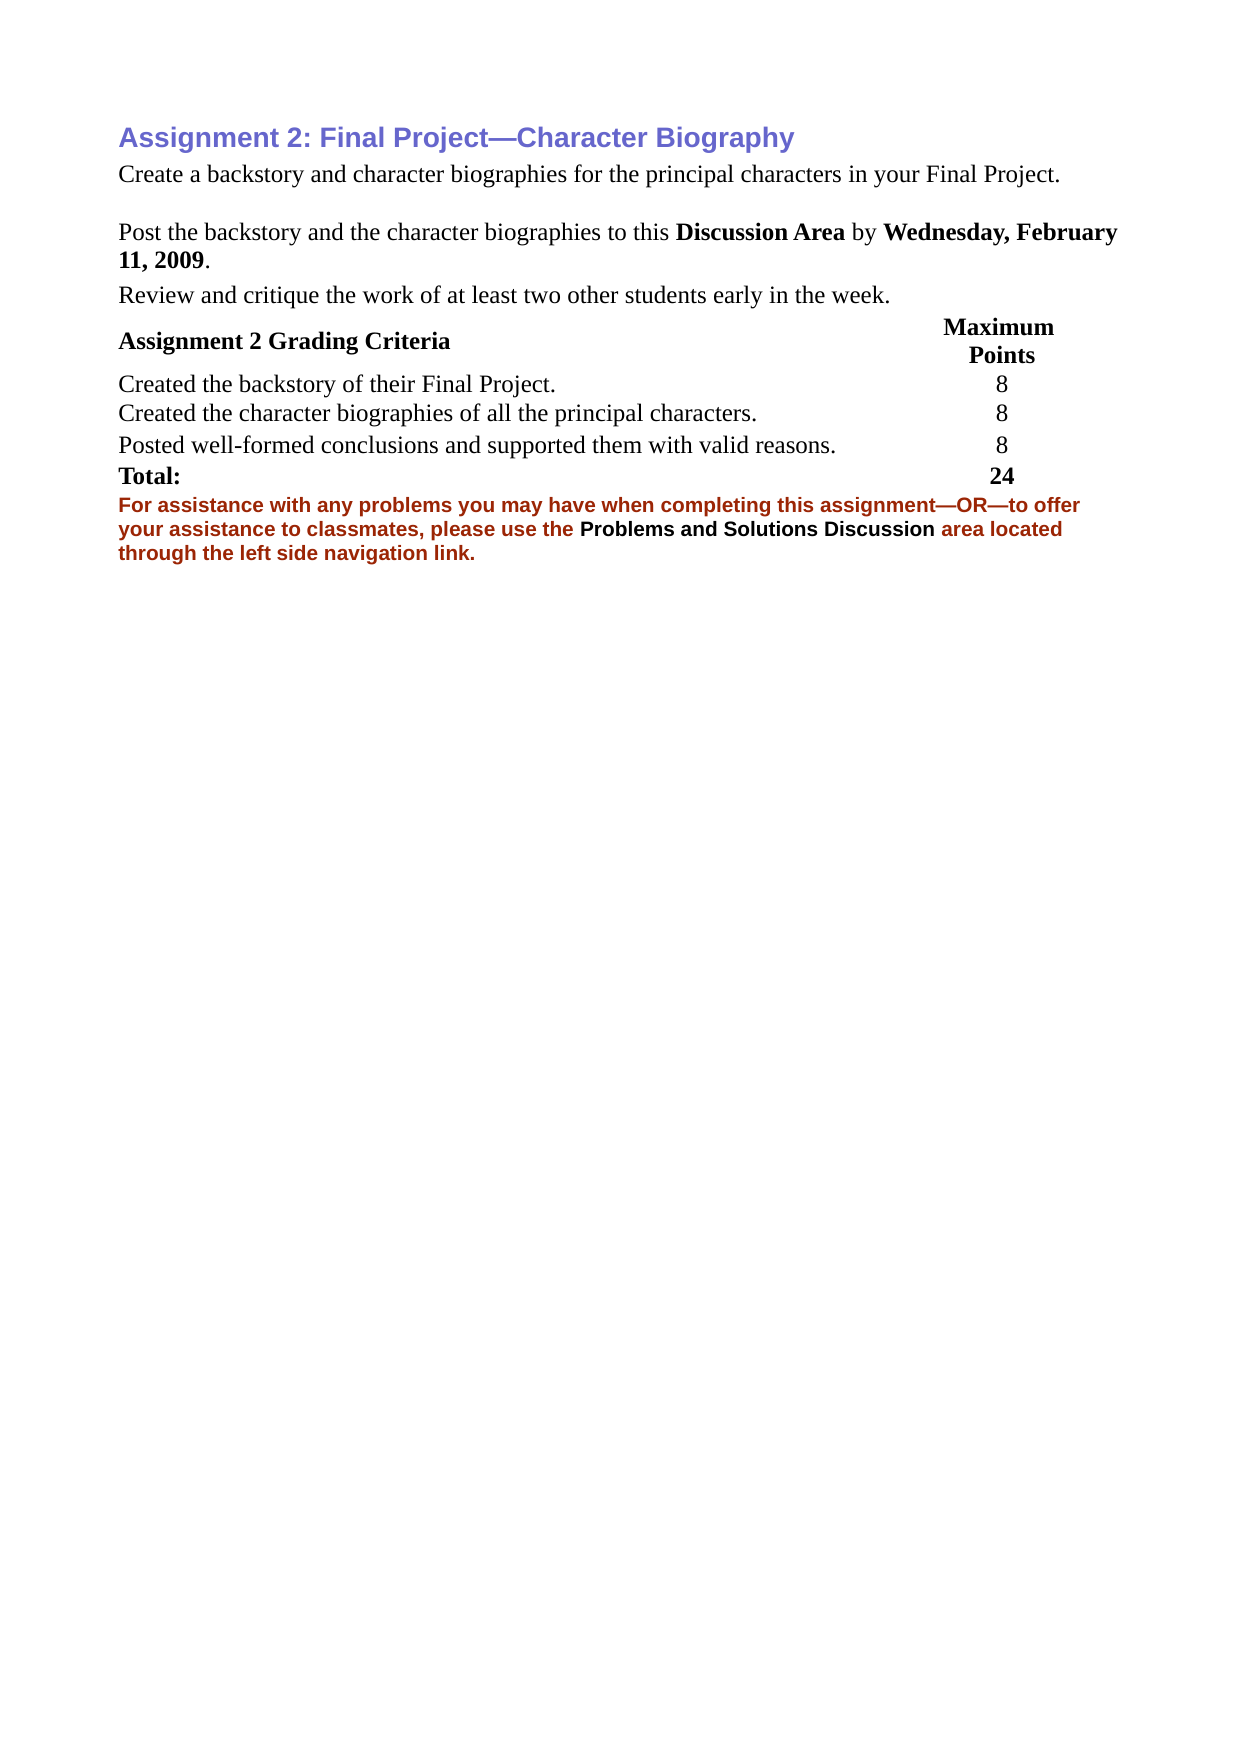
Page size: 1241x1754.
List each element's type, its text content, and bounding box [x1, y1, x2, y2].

table_cell 8 [901, 398, 1102, 427]
text Review and critique the work of at least two other students early in the week. [118, 280, 1122, 309]
table_cell Total: [118, 461, 901, 490]
table_cell 8 [901, 427, 1102, 461]
table_cell Created the backstory of their Final Project. [118, 369, 901, 398]
table_cell Created the character biographies of all the principal characters. [118, 398, 901, 427]
text For assistance with any problems you may have when completing this assignment—OR—to offer your assistance to classmates, please use the Problems and Solutions Discussion area located through the left side navigation link. [118, 493, 1122, 565]
table_header Maximum Points [901, 312, 1102, 369]
table_cell Posted well-formed conclusions and supported them with valid reasons. [118, 427, 901, 461]
table_cell 8 [901, 369, 1102, 398]
table_header Assignment 2 Grading Criteria [118, 312, 901, 369]
text Assignment 2: Final Project—Character Biography [118, 121, 1122, 153]
text Create a backstory and character biographies for the principal characters in your Final Project. Post the backstory and the character biographies to this Discussion Area by Wednesday, February 11, 2009. [118, 159, 1122, 274]
table_cell 24 [901, 461, 1102, 490]
